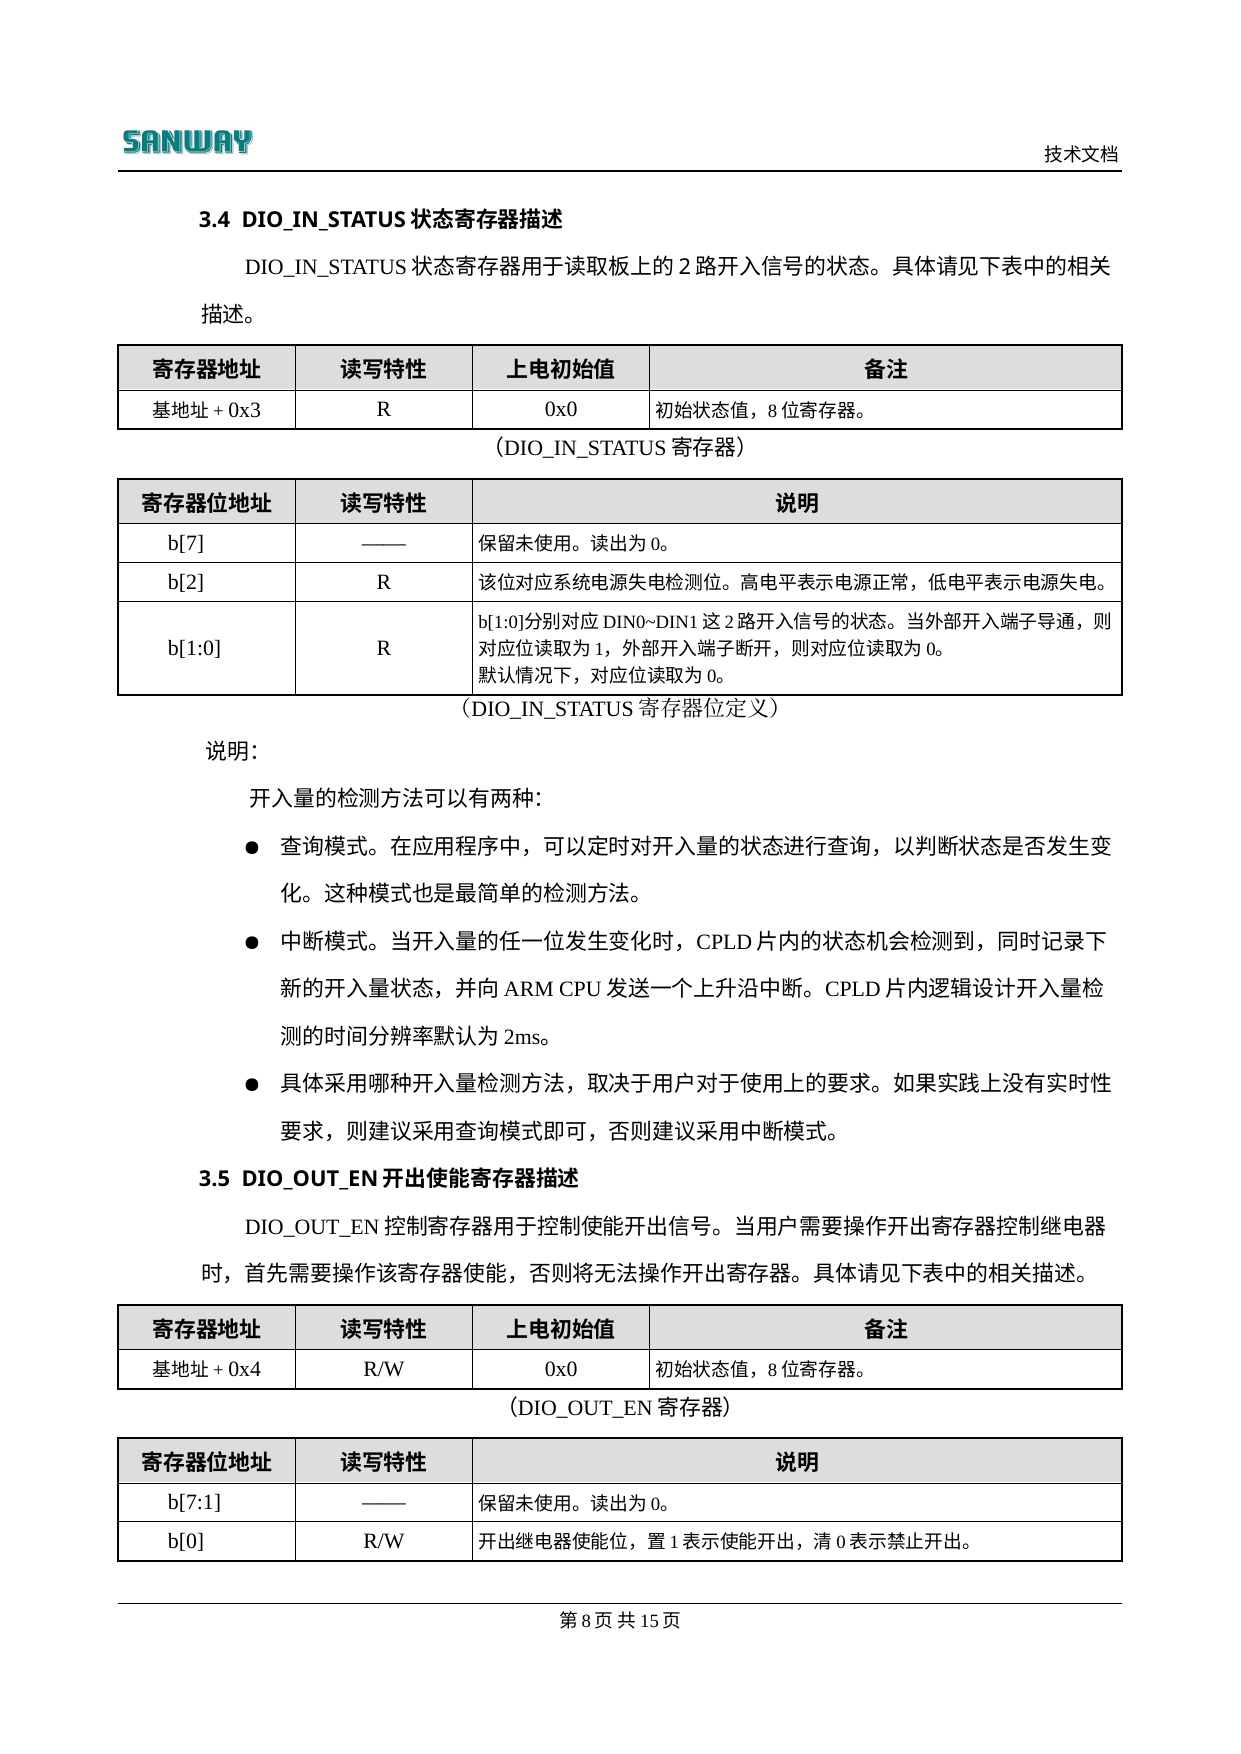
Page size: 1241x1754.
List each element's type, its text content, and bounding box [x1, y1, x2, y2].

table_header 说明 [473, 1439, 1121, 1482]
table_cell —— [296, 1484, 472, 1521]
table_cell R/W [296, 1350, 472, 1388]
list 中断模式。当开入量的任一位发生变化时，CPLD片内的状态机会检测到，同时记录下新的开入量状态，并向ARM CPU发送一个上升沿中断。CPLD片内逻辑设计开入量检测的时间分辨率默认为2ms。 [243, 924, 1122, 1050]
table_cell b[1:0] [119, 602, 295, 694]
table_header 读写特性 [296, 480, 472, 523]
table_cell 基地址 + 0x3 [119, 391, 295, 428]
table_header 寄存器位地址 [119, 480, 295, 523]
text DIO_OUT_EN控制寄存器用于控制使能开出信号。当用户需要操作开出寄存器控制继电器时，首先需要操作该寄存器使能，否则将无法操作开出寄存器。具体请见下表中的相关描述。 [201, 1209, 1122, 1288]
table_cell b[7:1] [119, 1484, 295, 1521]
table_header 上电初始值 [473, 1306, 649, 1349]
table_cell 保留未使用。读出为0。 [473, 524, 1121, 562]
table_cell R [296, 602, 472, 694]
table_cell 初始状态值，8位寄存器。 [650, 1350, 1121, 1388]
table_header 读写特性 [296, 1306, 472, 1349]
list DIO_IN_STATUS状态寄存器描述 [193, 202, 1122, 233]
list 具体采用哪种开入量检测方法，取决于用户对于使用上的要求。如果实践上没有实时性要求，则建议采用查询模式即可，否则建议采用中断模式。 [243, 1066, 1122, 1145]
table_header 寄存器位地址 [119, 1439, 295, 1482]
table_cell b[2] [119, 563, 295, 601]
table_cell —— [296, 524, 472, 562]
list 查询模式。在应用程序中，可以定时对开入量的状态进行查询，以判断状态是否发生变化。这种模式也是最简单的检测方法。 [243, 829, 1122, 908]
table_cell b[7] [119, 524, 295, 562]
table_header 上电初始值 [473, 346, 649, 389]
table_cell b[0] [119, 1522, 295, 1560]
list DIO_OUT_EN开出使能寄存器描述 [193, 1161, 1122, 1193]
table_header 读写特性 [296, 1439, 472, 1482]
table_cell 保留未使用。读出为0。 [473, 1484, 1121, 1521]
table_header 寄存器地址 [119, 346, 295, 389]
table_cell 0x0 [473, 1350, 649, 1388]
table_cell 0x0 [473, 391, 649, 428]
table_header 备注 [650, 346, 1121, 389]
text （DIO_IN_STATUS寄存器位定义） [118, 696, 1122, 721]
table_cell R/W [296, 1522, 472, 1560]
table_header 寄存器地址 [119, 1306, 295, 1349]
table_cell R [296, 391, 472, 428]
text （DIO_IN_STATUS寄存器） [118, 430, 1122, 462]
table_header 说明 [473, 480, 1121, 523]
table_cell R [296, 563, 472, 601]
text 开入量的检测方法可以有两种： [118, 781, 1122, 813]
table_cell 基地址 + 0x4 [119, 1350, 295, 1388]
table_cell 该位对应系统电源失电检测位。高电平表示电源正常，低电平表示电源失电。 [473, 563, 1121, 601]
table_cell 初始状态值，8位寄存器。 [650, 391, 1121, 428]
text 说明： [118, 734, 1122, 765]
table_cell b[1:0]分别对应DIN0~DIN1这2路开入信号的状态。当外部开入端子导通，则对应位读取为1，外部开入端子断开，则对应位读取为0。 默认情况下，对应位读取为0。 [473, 602, 1121, 694]
text （DIO_OUT_EN寄存器） [118, 1390, 1122, 1421]
text DIO_IN_STATUS状态寄存器用于读取板上的2路开入信号的状态。具体请见下表中的相关描述。 [201, 249, 1122, 328]
table_cell 开出继电器使能位，置1表示使能开出，清0表示禁止开出。 [473, 1522, 1121, 1560]
table_header 读写特性 [296, 346, 472, 389]
table_header 备注 [650, 1306, 1121, 1349]
